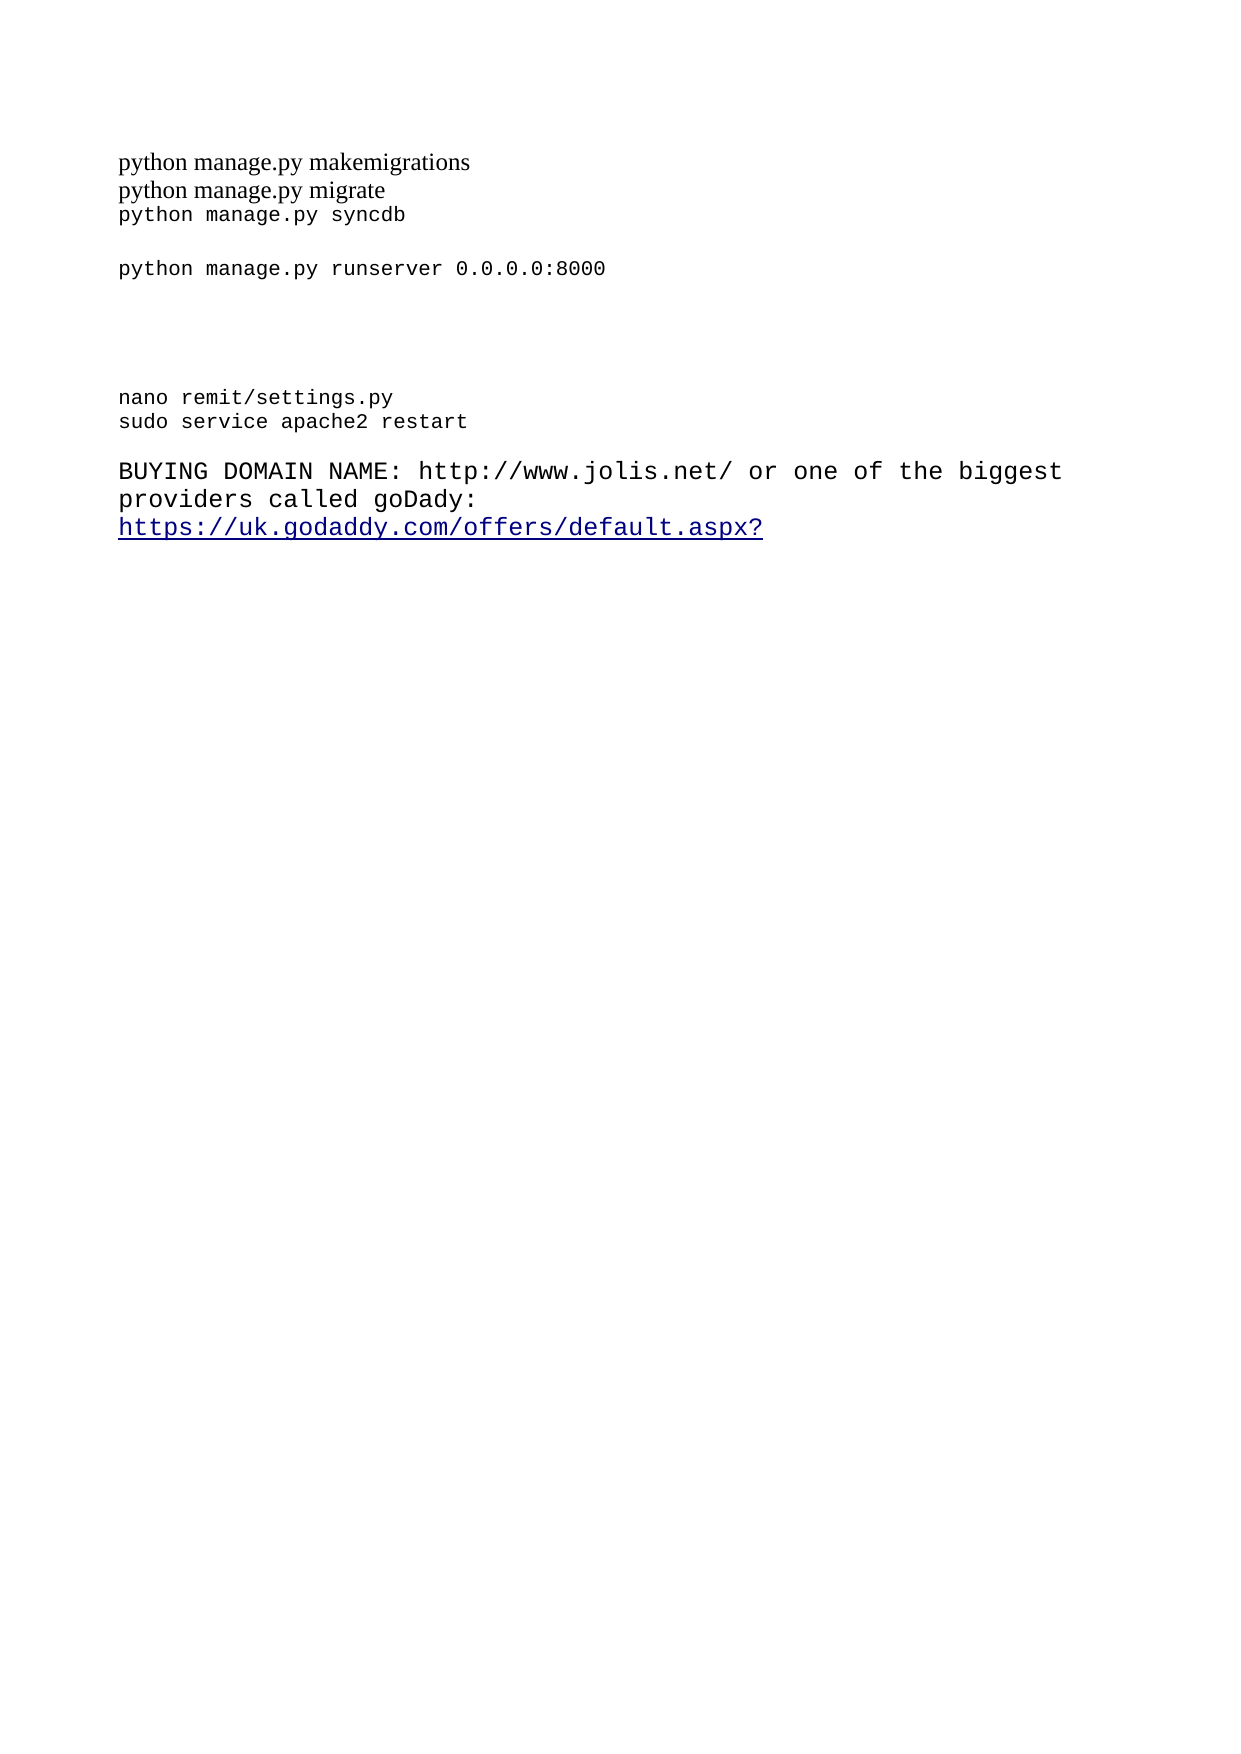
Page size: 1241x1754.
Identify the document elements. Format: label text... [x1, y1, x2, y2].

text BUYING DOMAIN NAME: http://www.jolis.net/ or one of the biggest providers called goDady: https://uk.godaddy.com/offers/default.aspx? [118, 458, 1122, 543]
text nano remit/settings.py [118, 387, 1122, 411]
text python manage.py runserver 0.0.0.0:8000 [118, 257, 1122, 281]
text python manage.py migrate [118, 176, 1122, 204]
text python manage.py makemigrations [118, 147, 1122, 176]
text sudo service apache2 restart [118, 411, 1122, 435]
text python manage.py syncdb [118, 204, 1122, 228]
